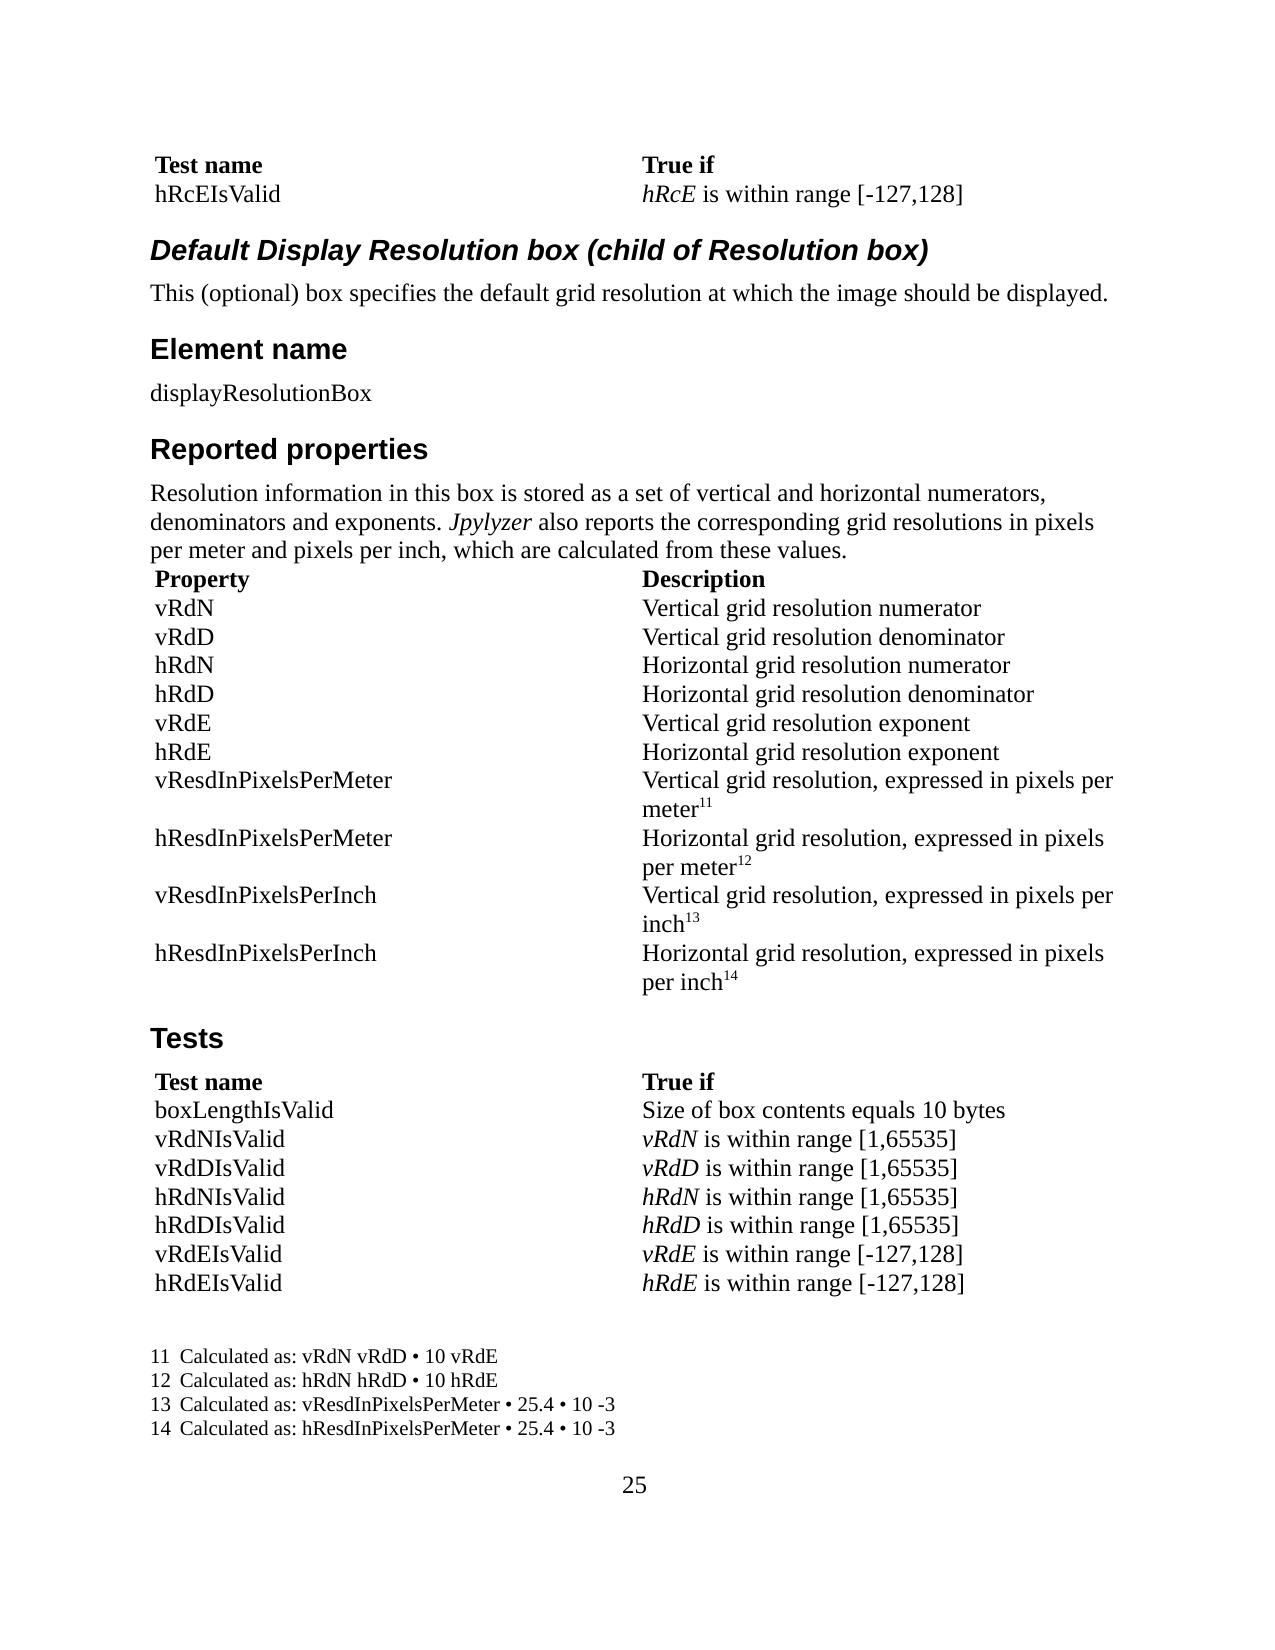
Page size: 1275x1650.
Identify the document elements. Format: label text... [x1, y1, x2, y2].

table_cell hRdN [150, 651, 637, 679]
table_cell vRdE [150, 708, 637, 737]
table_cell vRdNIsValid [150, 1124, 637, 1153]
table_header Test name [150, 150, 637, 179]
table_cell vRdEIsValid [150, 1239, 637, 1268]
table_cell Vertical grid resolution, expressed in pixels per meter [638, 766, 1125, 823]
table_header True if [638, 150, 1125, 179]
table_cell hRcEIsValid [150, 179, 637, 207]
table_cell vRdN is within range [1,65535] [638, 1124, 1125, 1153]
table_cell hRdDIsValid [150, 1210, 637, 1239]
table_cell hRdD is within range [1,65535] [638, 1210, 1125, 1239]
table_cell Size of box contents equals 10 bytes [638, 1095, 1125, 1124]
table_cell Horizontal grid resolution, expressed in pixels per meter [638, 823, 1125, 881]
table_cell Horizontal grid resolution denominator [638, 679, 1125, 708]
table_cell vRdDIsValid [150, 1153, 637, 1182]
text Resolution information in this box is stored as a set of vertical and horizontal numerators, denominators and exponents. Jpylyzer also reports the corresponding grid resolutions in pixels per meter and pixels per inch, which are calculated from these values. [150, 478, 1125, 564]
table_cell vRdN [150, 593, 637, 622]
table_cell Vertical grid resolution exponent [638, 708, 1125, 737]
subtitle Element name [150, 332, 1125, 366]
table_cell vResdInPixelsPerMeter [150, 766, 637, 823]
table_header Property [150, 564, 637, 593]
table_cell Vertical grid resolution, expressed in pixels per inch [638, 881, 1125, 938]
table_cell hRdE [150, 737, 637, 766]
table_cell hResdInPixelsPerMeter [150, 823, 637, 881]
table_cell boxLengthIsValid [150, 1095, 637, 1124]
table_cell vRdD is within range [1,65535] [638, 1153, 1125, 1182]
table_cell vRdD [150, 622, 637, 651]
table_cell Horizontal grid resolution numerator [638, 651, 1125, 679]
table_cell hRdN is within range [1,65535] [638, 1182, 1125, 1210]
table_cell hRdNIsValid [150, 1182, 637, 1210]
table_cell Vertical grid resolution denominator [638, 622, 1125, 651]
table_cell hResdInPixelsPerInch [150, 938, 637, 996]
table_cell hRdD [150, 679, 637, 708]
table_cell hRdEIsValid [150, 1268, 637, 1297]
subtitle Default Display Resolution box (child of Resolution box) [150, 232, 1125, 266]
table_cell Vertical grid resolution numerator [638, 593, 1125, 622]
table_cell vRdE is within range [-127,128] [638, 1239, 1125, 1268]
table_cell Horizontal grid resolution exponent [638, 737, 1125, 766]
table_cell vResdInPixelsPerInch [150, 881, 637, 938]
table_header Description [638, 564, 1125, 593]
table_cell Horizontal grid resolution, expressed in pixels per inch [638, 938, 1125, 996]
subtitle Tests [150, 1021, 1125, 1054]
table_cell hRcE is within range [-127,128] [638, 179, 1125, 207]
table_cell hRdE is within range [-127,128] [638, 1268, 1125, 1297]
table_header True if [638, 1067, 1125, 1095]
text displayResolutionBox [150, 378, 1125, 407]
text This (optional) box specifies the default grid resolution at which the image should be displayed. [150, 278, 1125, 307]
table_header Test name [150, 1067, 637, 1095]
subtitle Reported properties [150, 432, 1125, 466]
